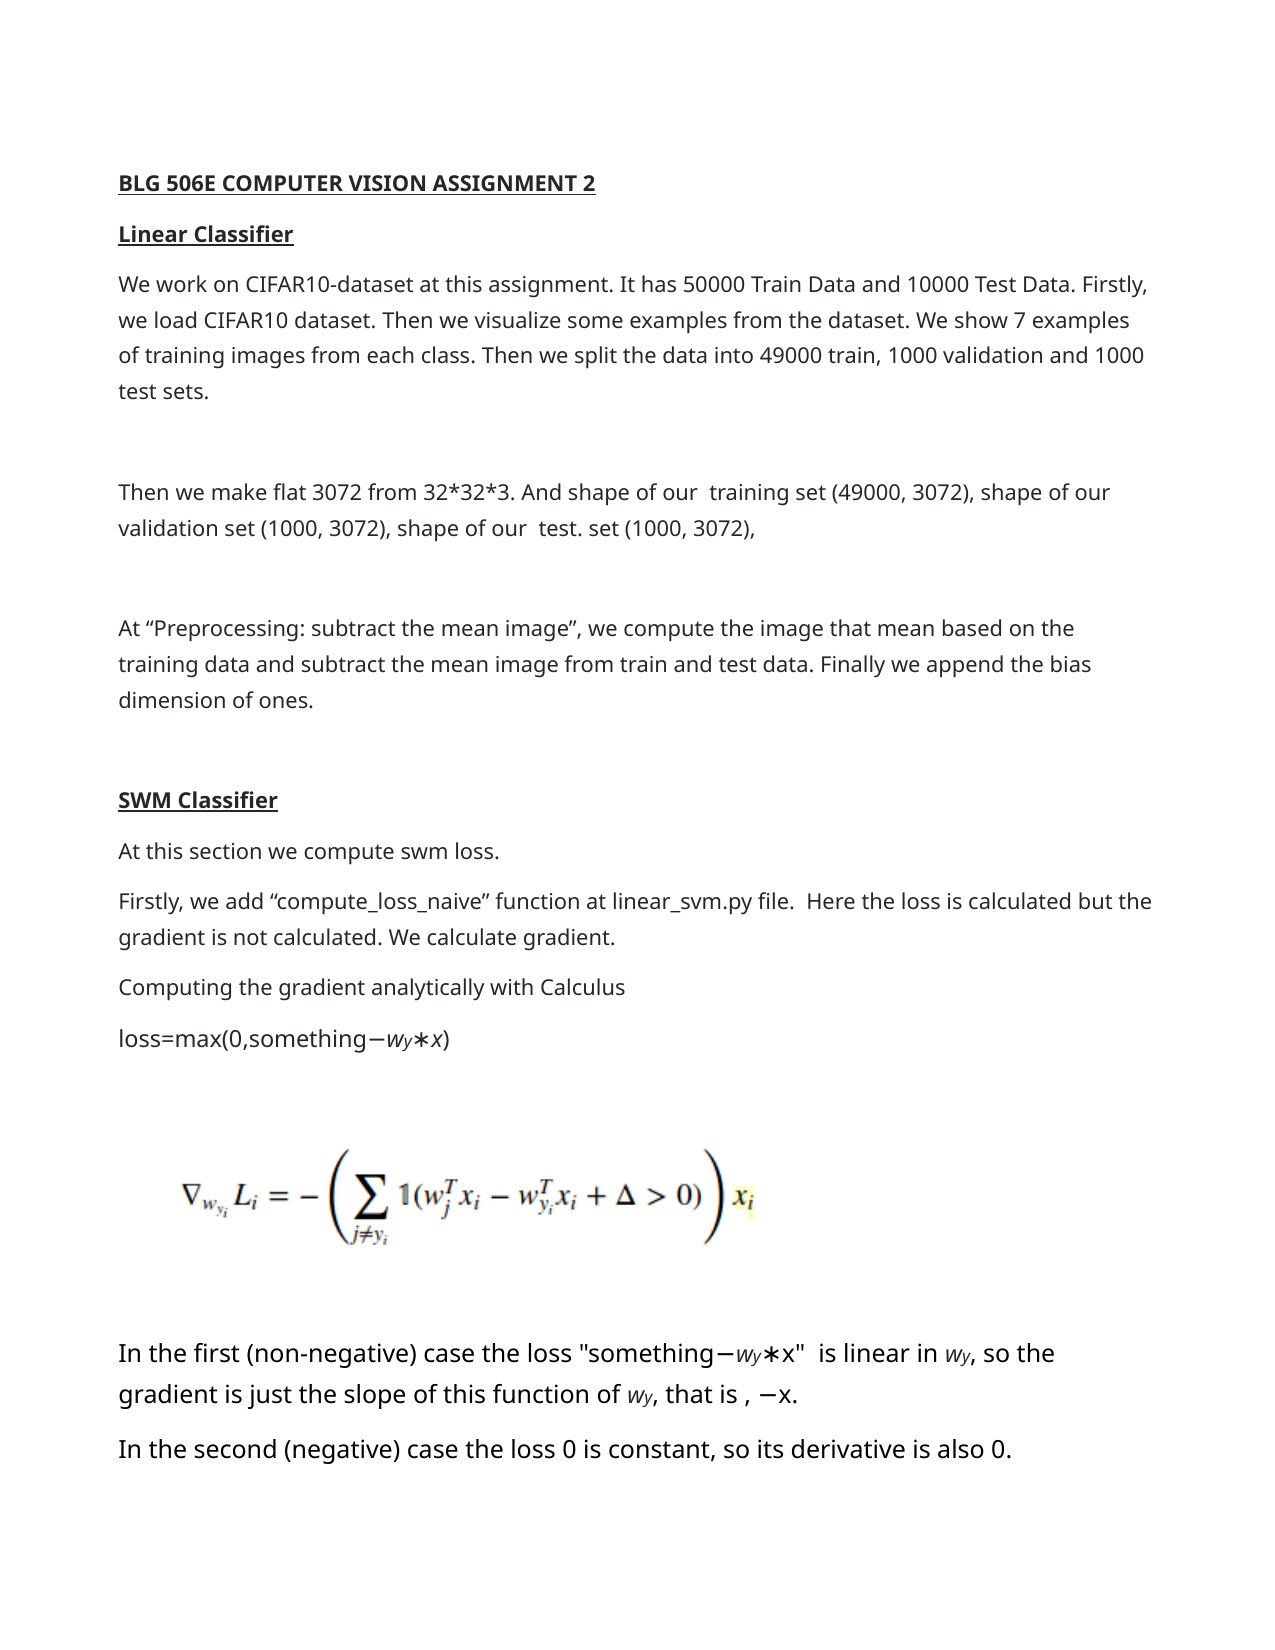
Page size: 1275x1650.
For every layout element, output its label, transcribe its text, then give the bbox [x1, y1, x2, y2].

text Firstly, we add “compute_loss_naive” function at linear_svm.py file. Here the loss is calculated but the gradient is not calculated. We calculate gradient. [118, 886, 1157, 951]
text BLG 506E COMPUTER VISION ASSIGNMENT 2 [118, 168, 1157, 198]
picture [118, 1098, 833, 1277]
text SWM Classifier [118, 785, 1157, 815]
text In the second (negative) case the loss 0 is constant, so its derivative is also 0. [118, 1432, 1157, 1466]
text In the first (non-negative) case the loss "something−wy∗x" is linear in wy, so the gradient is just the slope of this function of wy, that is , −x. [118, 1336, 1157, 1411]
text loss=max(0,something−wy∗x) [118, 1022, 1157, 1054]
text Linear Classifier [118, 219, 1157, 248]
text At this section we compute swm loss. [118, 836, 1157, 865]
text At “Preprocessing: subtract the mean image”, we compute the image that mean based on the training data and subtract the mean image from train and test data. Finally we append the bias dimension of ones. [118, 613, 1157, 714]
text Computing the gradient analytically with Calculus [118, 972, 1157, 1002]
text We work on CIFAR10-dataset at this assignment. It has 50000 Train Data and 10000 Test Data. Firstly, we load CIFAR10 dataset. Then we visualize some examples from the dataset. We show 7 examples of training images from each class. Then we split the data into 49000 train, 1000 validation and 1000 test sets. [118, 269, 1157, 406]
text Then we make flat 3072 from 32*32*3. And shape of our training set (49000, 3072), shape of our validation set (1000, 3072), shape of our test. set (1000, 3072), [118, 477, 1157, 542]
